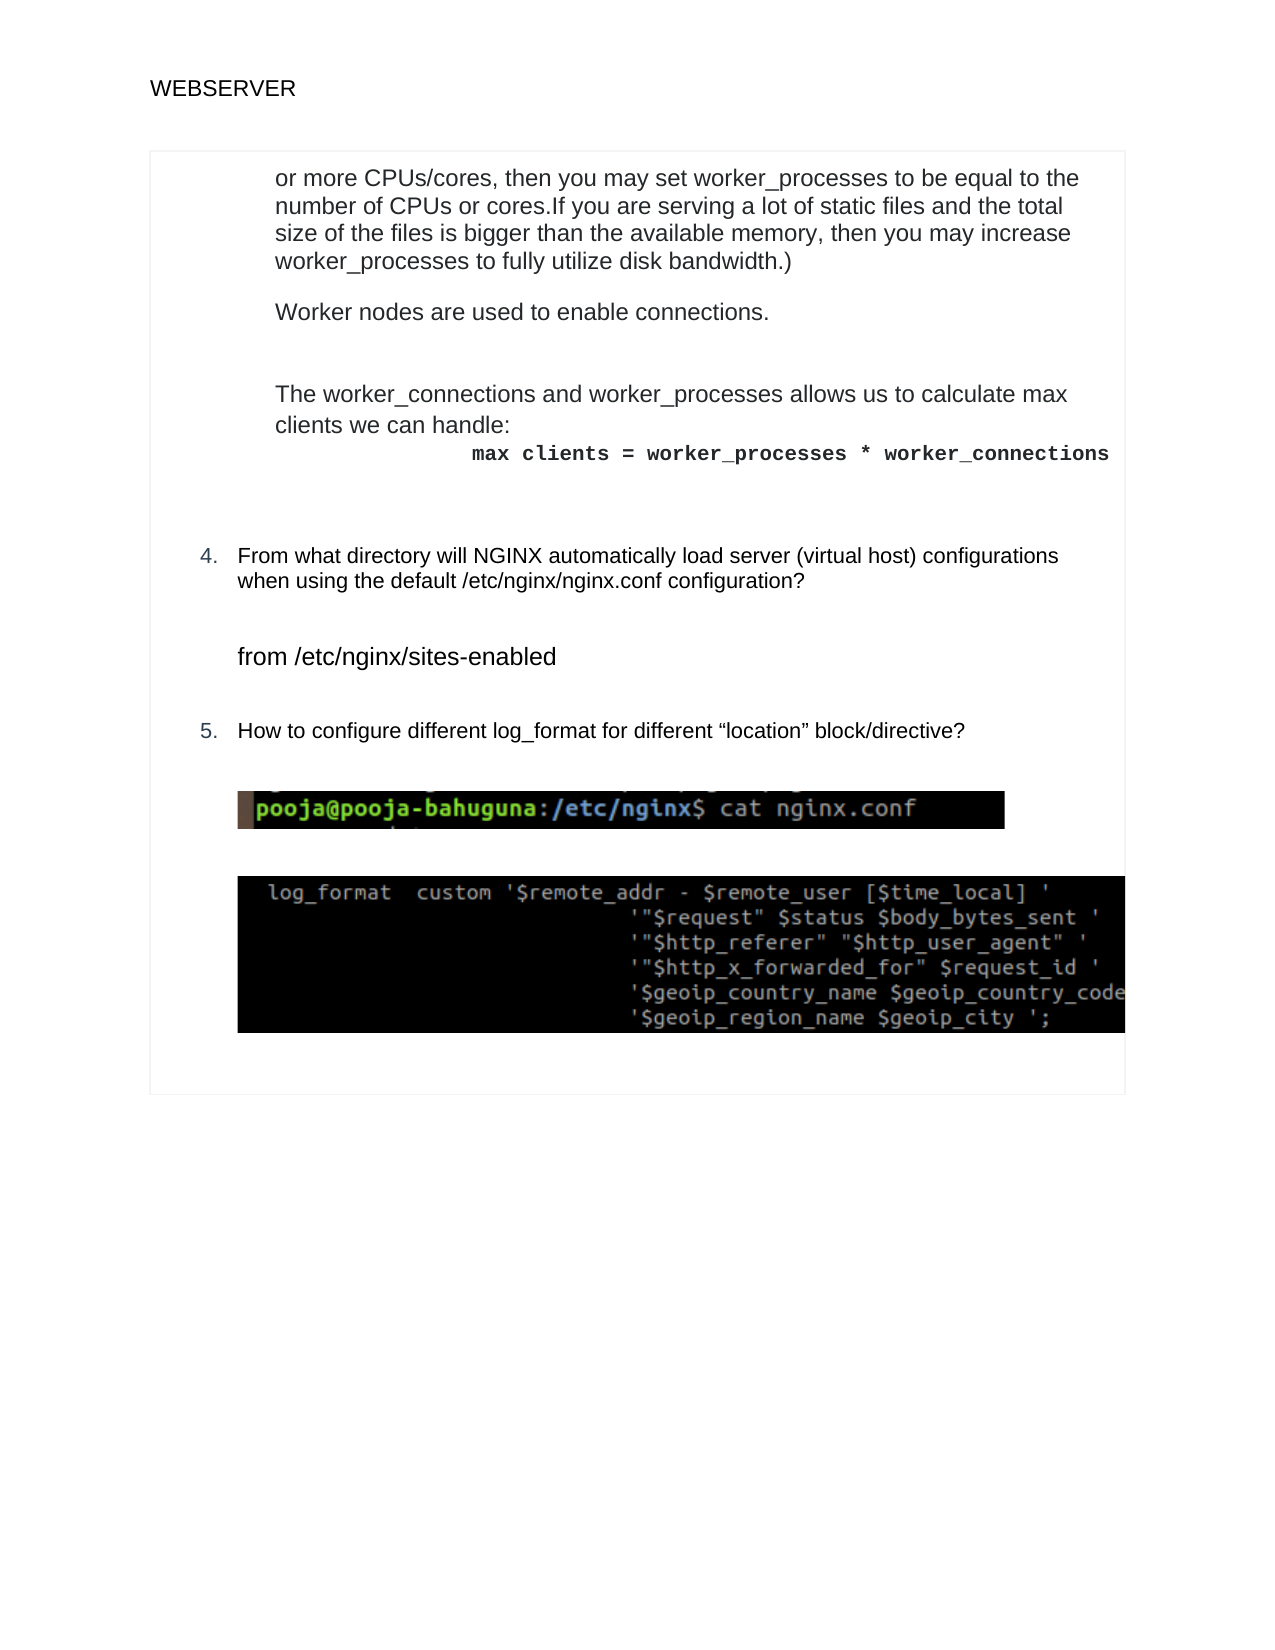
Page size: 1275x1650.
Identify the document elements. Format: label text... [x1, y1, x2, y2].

picture [237, 876, 1125, 1033]
table_header What is the advantage of using a “reverse proxy server”? A reverse proxy server is a type of proxy server that typically sits behind the firewall in a private network and directs client requests to the appropriate backend server. A reverse proxy provides an additional level of abstraction and control to ensure the smooth flow of network traffic between clients and servers. Advantages Avoid the expense of installing another web server. A reverse proxy server increases the capacity of existing servers. Serve more requests for static content and thus free up bandwidth to serve more dynamic content. Reduce operating expense by increasing bandwidth. Provide a single point of control over who can access HTTP servers, and which servers can be accessed. Decrease response time of web pages and accelerate download time, enhancing the experience of web site users. Provide another layer of protection by hiding the internal IP address. Why and where Nginx is a better choice than apache. NGINX serves static content much faster than Apache. If you need to serve a lot of static content at high concurrency levels, NGINX should be used. NGINX code base is smaller by several orders of magnitude compared to Apache, so that is definitely a big plus from a forward-thinking security perspective. High-traffic website owners that need to serve a lot of static content and/or media streams will probably prefer NGINX. NGINX stands out because of some of its more advanced features (media streaming, reverse proxying for non-HTTP protocols), along with its commercial support and training. What are worker nodes and worker connections? How to calculate the max server capacity using the above two? A worker process is a single-threaded process. (If Nginx is doing CPU-intensive work such as SSL or gzipping and you have 2 or more CPUs/cores, then you may set worker_processes to be equal to the number of CPUs or cores.If you are serving a lot of static files and the total size of the files is bigger than the available memory, then you may increase worker_processes to fully utilize disk bandwidth.) Worker nodes are used to enable connections. The worker_connections and worker_processes allows us to calculate max clients we can handle: max clients = worker_processes * worker_connections From what directory will NGINX automatically load server (virtual host) configurations when using the default /etc/nginx/nginx.conf configuration? from /etc/nginx/sites-enabled How to configure different log_format for different “location” block/directive? Host a site ABC.COM Create an index page and a fail-safe page. If a page for URI is not available, the fail-safe page is served. proxy pass to a website xyz.com on a particular URI. redirect to above URI on /redirect/ perform an HTTP to HTTPS redirection including non-www to www redirection. Allow access to a set of particular IPs on a location block and return 405 to other IPs no matter if the page in that location exists. Place your images at /var/www/html/images. Only accept jpg/png/jpeg. Discard rest. Create a load balancer with 5 backends. Explain different types of load balancing methods. Setup Basic Auth (Popup asking for username and password) in a particular location block. (The Basic Auth should not be asked for TTN IP) [151, 152, 1124, 1093]
picture [237, 791, 1005, 829]
